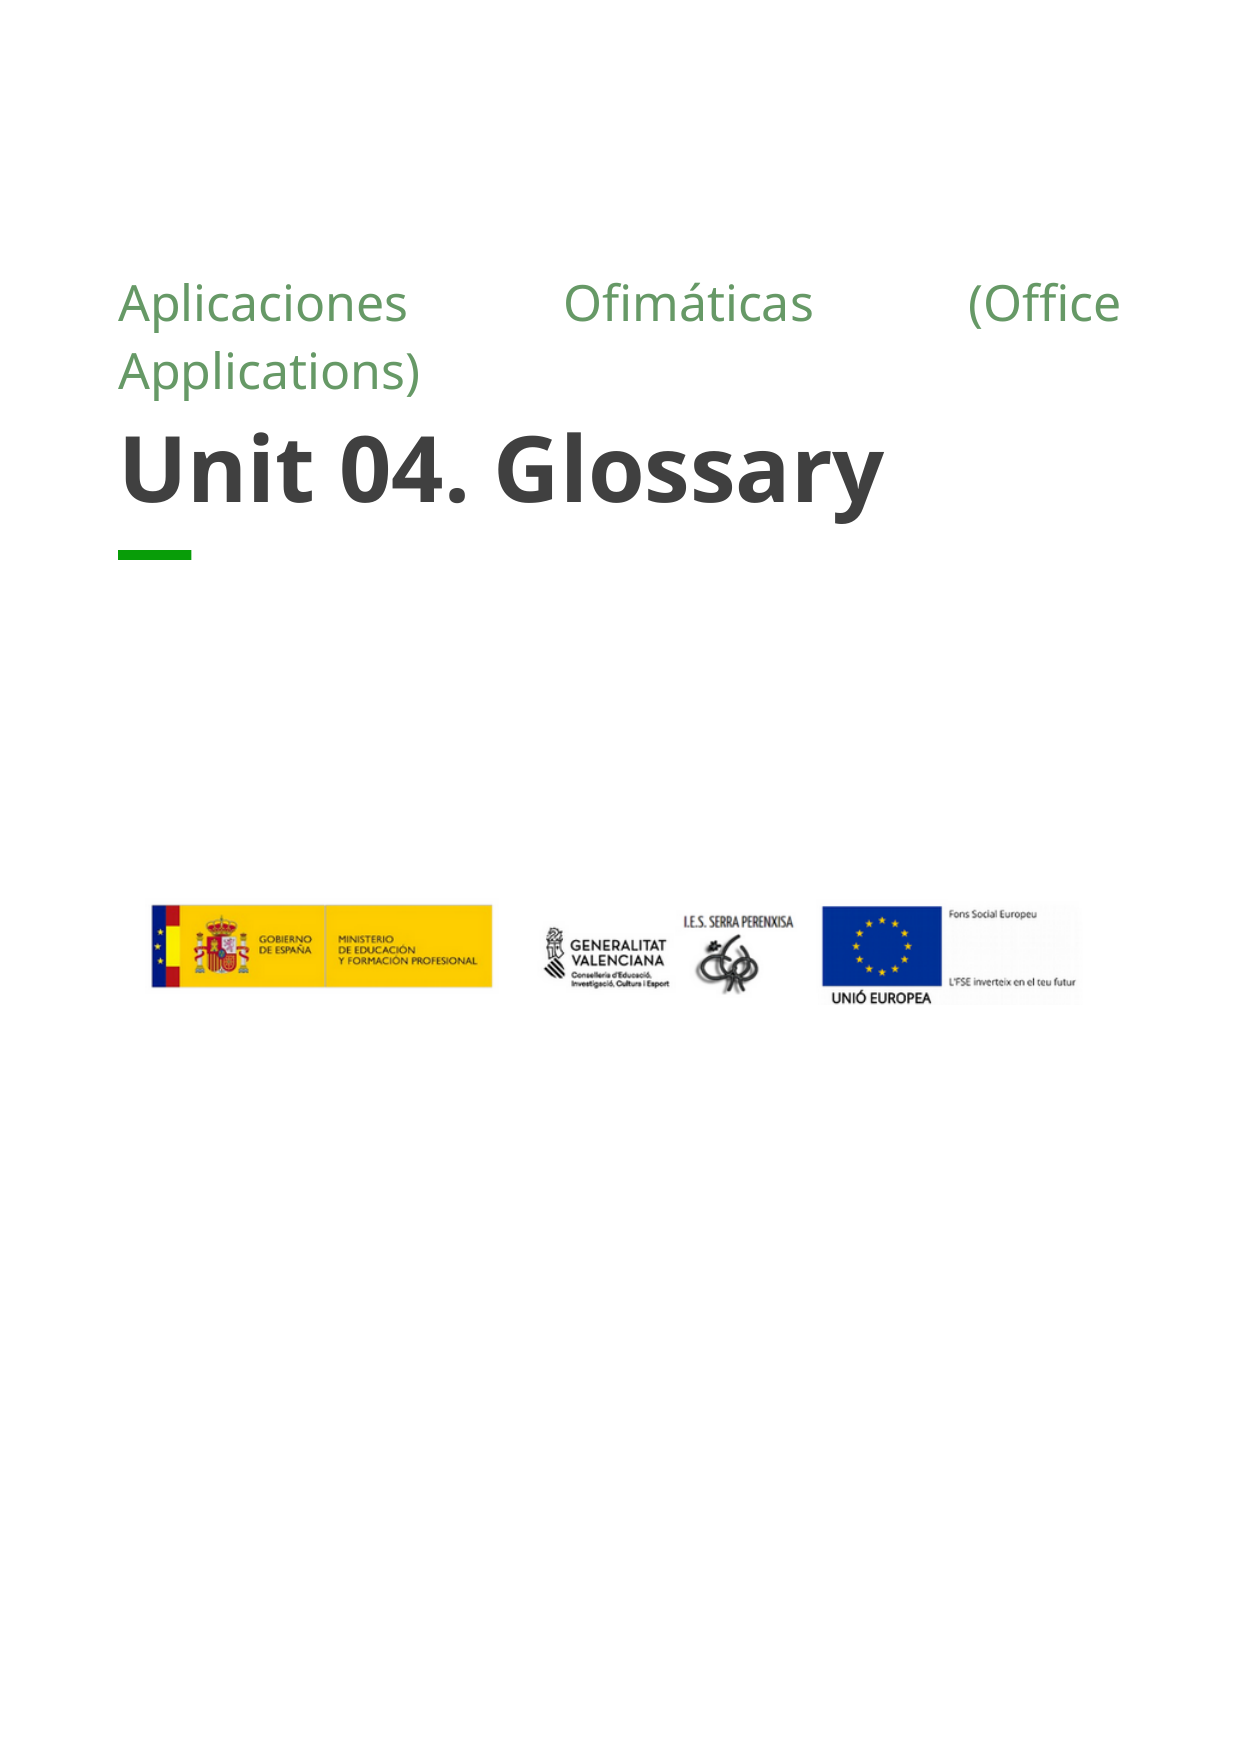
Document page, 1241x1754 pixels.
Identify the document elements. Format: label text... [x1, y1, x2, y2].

picture [118, 550, 192, 560]
title Aplicaciones Ofimáticas (Office Applications) Unit 04. Glossary [118, 268, 1122, 529]
picture [118, 885, 1123, 1005]
